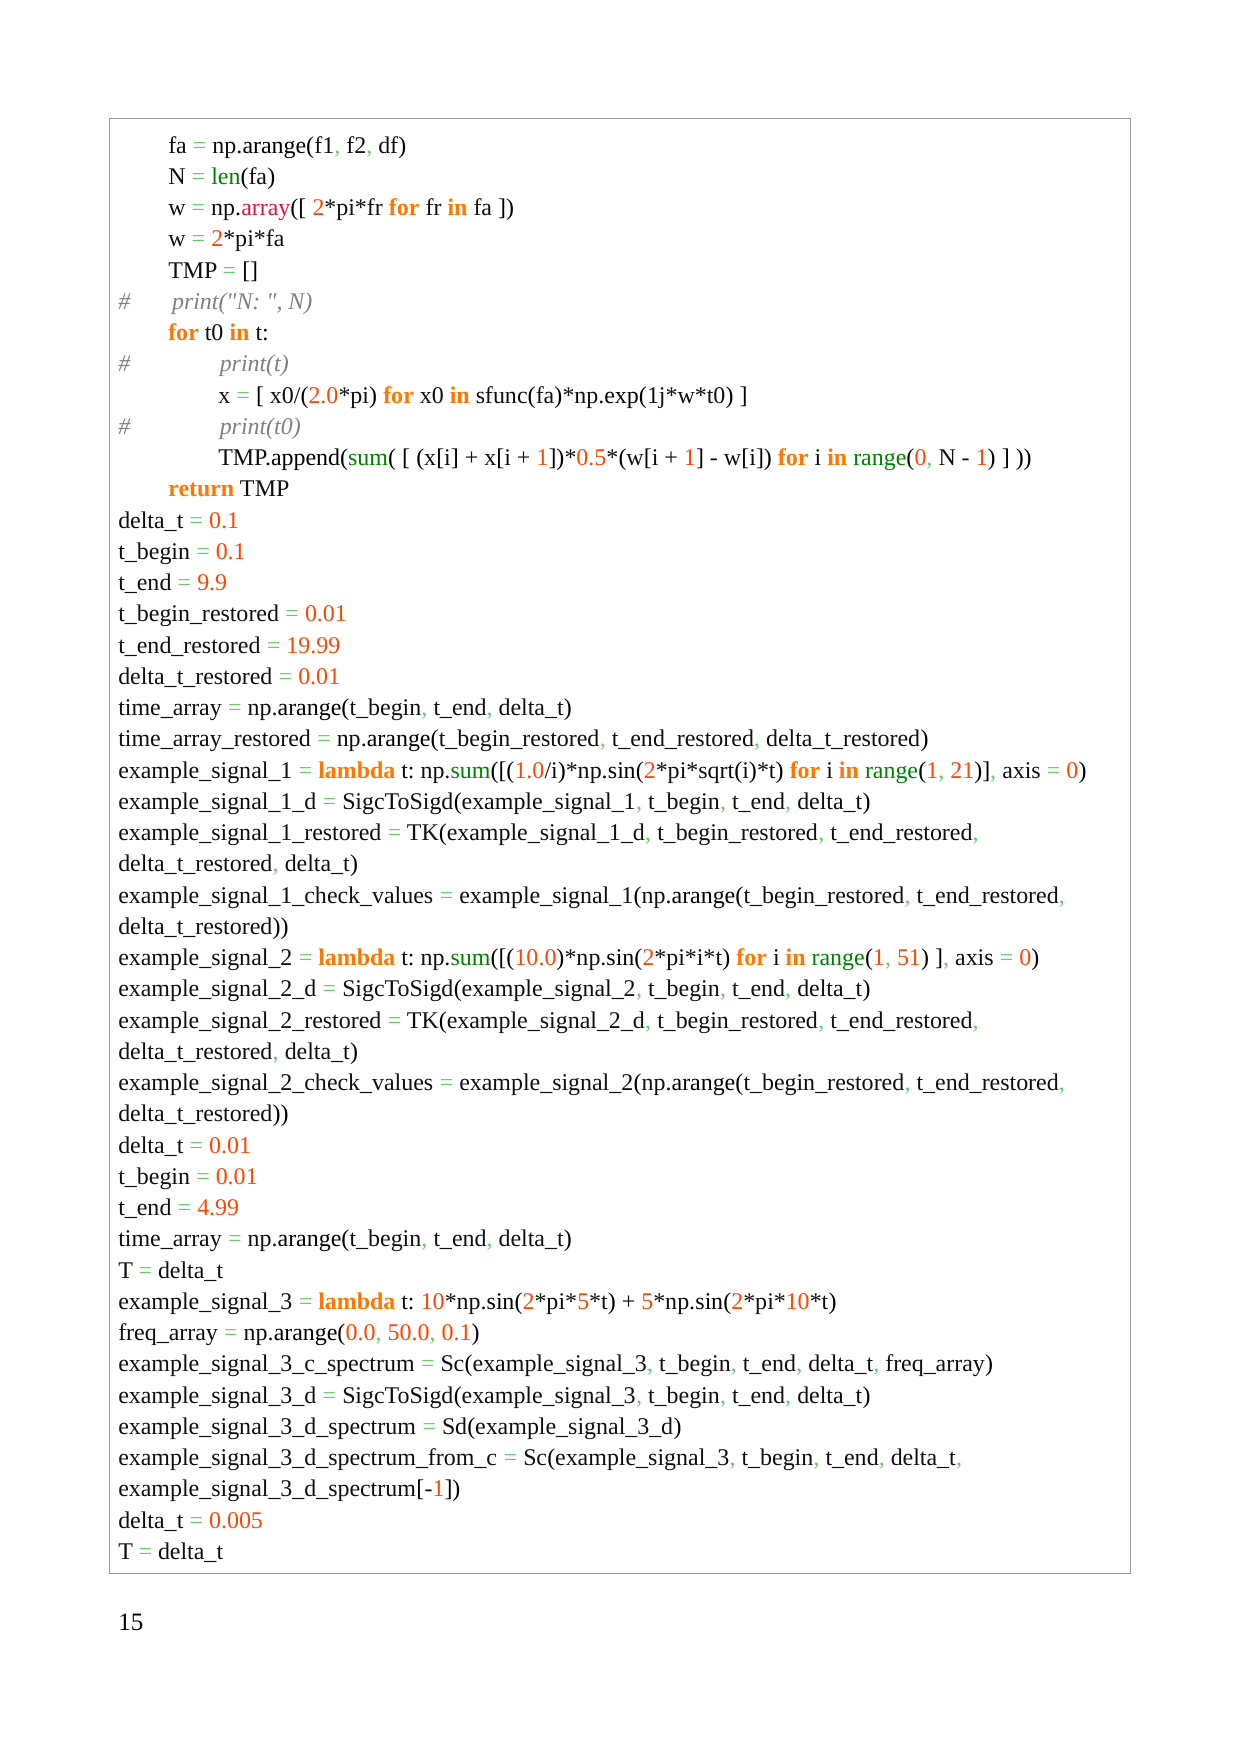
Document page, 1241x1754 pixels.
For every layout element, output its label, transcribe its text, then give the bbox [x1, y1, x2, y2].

text t_end = 4.99 [118, 1189, 1122, 1221]
text T = delta_t [110, 1524, 1130, 1573]
text example_signal_1_check_values = example_signal_1(np.arange(t_begin_restored, t_end_restored, delta_t_restored)) [118, 877, 1122, 939]
text example_signal_3_d = SigcToSigd(example_signal_3, t_begin, t_end, delta_t) [118, 1377, 1122, 1408]
text w = np.array([ 2*pi*fr for fr in fa ]) [118, 189, 1122, 221]
text # print("N: ", N) [118, 283, 1122, 314]
text x = [ x0/(2.0*pi) for x0 in sfunc(fa)*np.exp(1j*w*t0) ] [118, 377, 1122, 408]
text t_begin = 0.1 [118, 533, 1122, 564]
text example_signal_3_c_spectrum = Sc(example_signal_3, t_begin, t_end, delta_t, freq_array) [118, 1346, 1122, 1377]
text return TMP [118, 471, 1122, 502]
text freq_array = np.arange(0.0, 50.0, 0.1) [118, 1314, 1122, 1346]
text example_signal_1 = lambda t: np.sum([(1.0/i)*np.sin(2*pi*sqrt(i)*t) for i in range(1, 21)], axis = 0) [118, 752, 1122, 783]
text w = 2*pi*fa [118, 221, 1122, 252]
text # print(t0) [118, 408, 1122, 439]
text # print(t) [118, 346, 1122, 377]
text example_signal_1_restored = TK(example_signal_1_d, t_begin_restored, t_end_restored, delta_t_restored, delta_t) [118, 814, 1122, 877]
text delta_t = 0.1 [118, 502, 1122, 533]
text time_array = np.arange(t_begin, t_end, delta_t) [118, 689, 1122, 721]
text delta_t = 0.01 [118, 1127, 1122, 1158]
text TMP.append(sum( [ (x[i] + x[i + 1])*0.5*(w[i + 1] - w[i]) for i in range(0, N - 1) ] )) [118, 439, 1122, 471]
text for t0 in t: [118, 314, 1122, 346]
text example_signal_2_d = SigcToSigd(example_signal_2, t_begin, t_end, delta_t) [118, 971, 1122, 1002]
text example_signal_3_d_spectrum = Sd(example_signal_3_d) [118, 1408, 1122, 1439]
text time_array_restored = np.arange(t_begin_restored, t_end_restored, delta_t_restored) [118, 721, 1122, 752]
text example_signal_1_d = SigcToSigd(example_signal_1, t_begin, t_end, delta_t) [118, 783, 1122, 814]
text example_signal_2_restored = TK(example_signal_2_d, t_begin_restored, t_end_restored, delta_t_restored, delta_t) [118, 1002, 1122, 1064]
text t_begin = 0.01 [118, 1158, 1122, 1189]
text example_signal_2 = lambda t: np.sum([(10.0)*np.sin(2*pi*i*t) for i in range(1, 51) ], axis = 0) [118, 939, 1122, 971]
text t_end = 9.9 [118, 564, 1122, 596]
text N = len(fa) [118, 158, 1122, 189]
text fa = np.arange(f1, f2, df) [110, 119, 1130, 158]
text T = delta_t [118, 1252, 1122, 1283]
text t_end_restored = 19.99 [118, 627, 1122, 658]
text example_signal_3_d_spectrum_from_c = Sc(example_signal_3, t_begin, t_end, delta_t, example_signal_3_d_spectrum[-1]) [118, 1439, 1122, 1502]
text t_begin_restored = 0.01 [118, 596, 1122, 627]
text TMP = [] [118, 252, 1122, 283]
text delta_t = 0.005 [118, 1502, 1122, 1524]
text time_array = np.arange(t_begin, t_end, delta_t) [118, 1221, 1122, 1252]
text example_signal_2_check_values = example_signal_2(np.arange(t_begin_restored, t_end_restored, delta_t_restored)) [118, 1064, 1122, 1127]
text example_signal_3 = lambda t: 10*np.sin(2*pi*5*t) + 5*np.sin(2*pi*10*t) [118, 1283, 1122, 1314]
text delta_t_restored = 0.01 [118, 658, 1122, 689]
